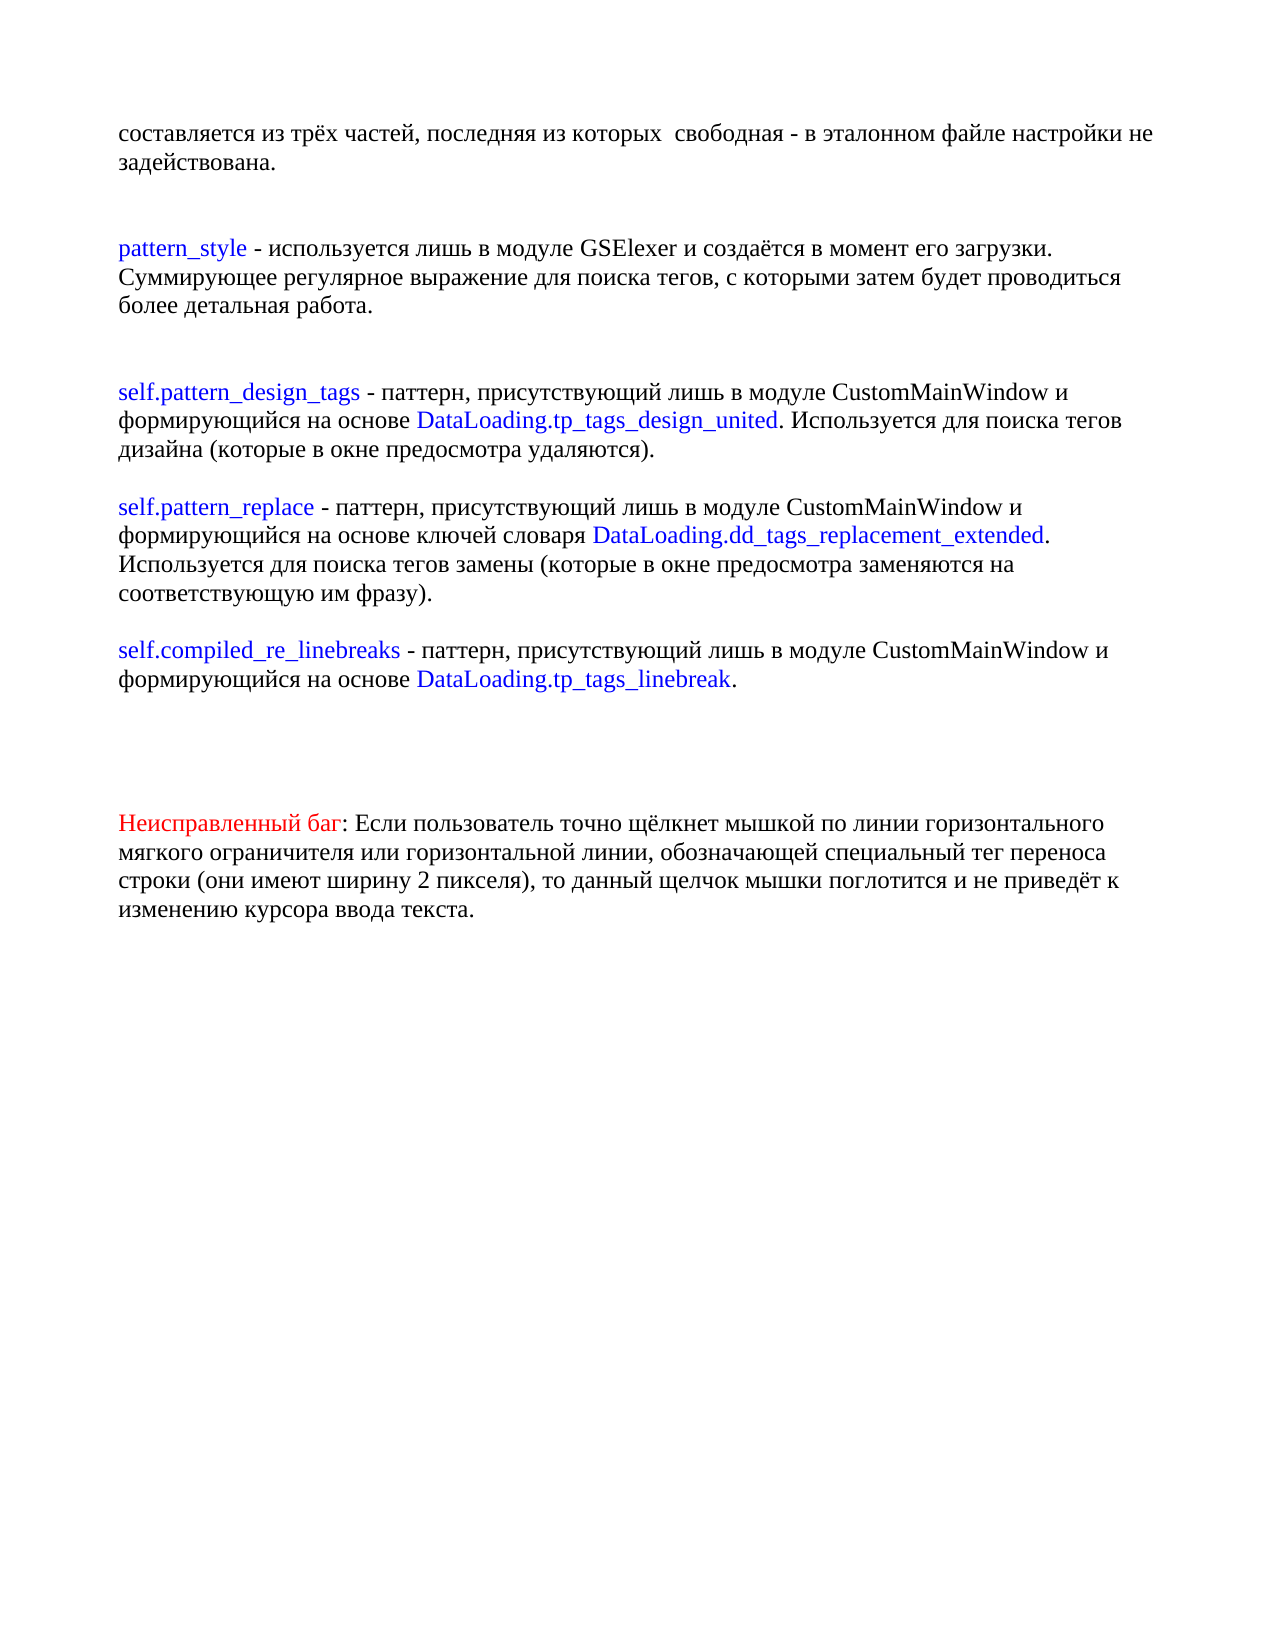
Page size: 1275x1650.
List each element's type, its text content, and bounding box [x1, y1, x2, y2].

text Неисправленный баг: Если пользователь точно щёлкнет мышкой по линии горизонтального мягкого ограничителя или горизонтальной линии, обозначающей специальный тег переноса строки (они имеют ширину 2 пикселя), то данный щелчок мышки поглотится и не приведёт к изменению курсора ввода текста. [118, 808, 1157, 923]
text составляется из трёх частей, последняя из которых свободная - в эталонном файле настройки не задействована. [118, 118, 1157, 176]
text self.compiled_re_linebreaks - паттерн, присутствующий лишь в модуле CustomMainWindow и формирующийся на основе DataLoading.tp_tags_linebreak. [118, 636, 1157, 693]
text pattern_style - используется лишь в модуле GSElexer и создаётся в момент его загрузки. Суммирующее регулярное выражение для поиска тегов, с которыми затем будет проводиться более детальная работа. [118, 233, 1157, 319]
text self.pattern_design_tags - паттерн, присутствующий лишь в модуле CustomMainWindow и формирующийся на основе DataLoading.tp_tags_design_united. Используется для поиска тегов дизайна (которые в окне предосмотра удаляются). [118, 377, 1157, 463]
text self.pattern_replace - паттерн, присутствующий лишь в модуле CustomMainWindow и формирующийся на основе ключей словаря DataLoading.dd_tags_replacement_extended. Используется для поиска тегов замены (которые в окне предосмотра заменяются на соответствующую им фразу). [118, 492, 1157, 607]
